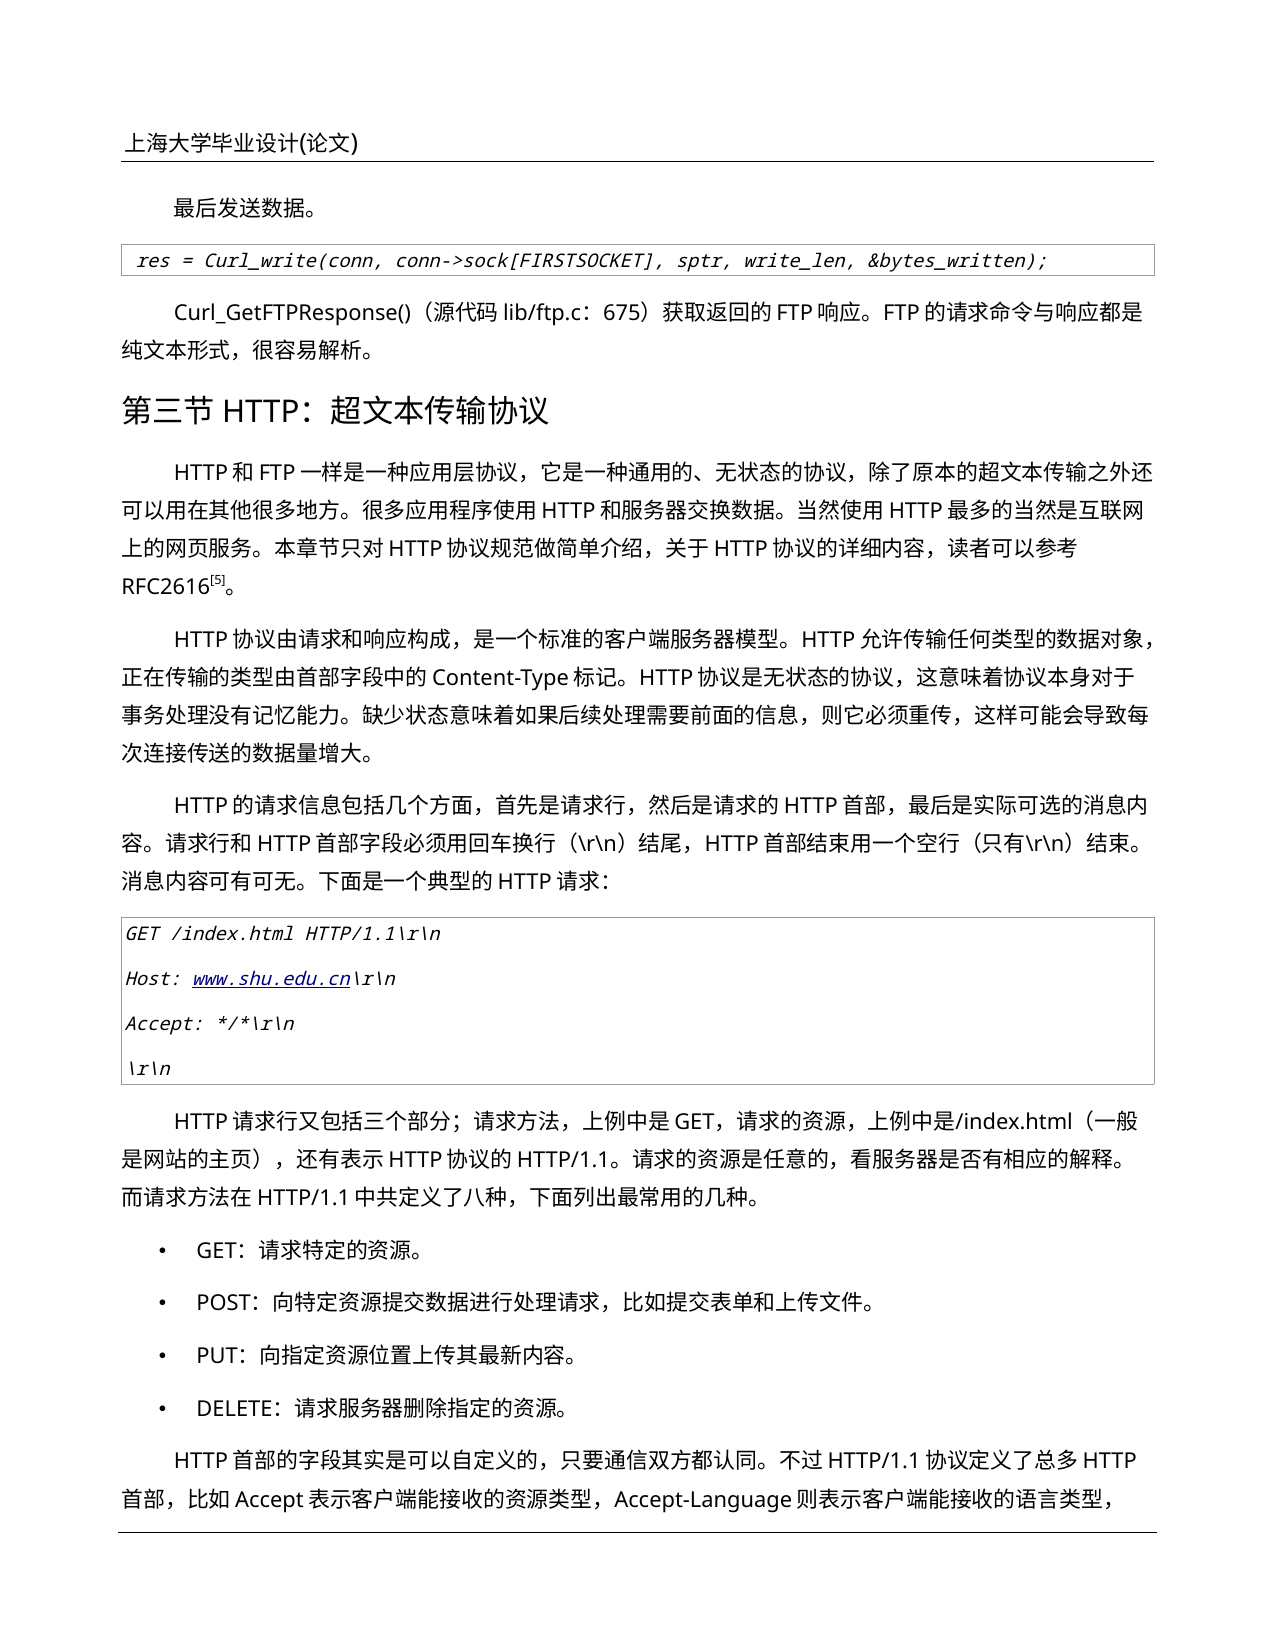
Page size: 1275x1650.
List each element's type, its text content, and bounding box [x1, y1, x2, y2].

text GET /index.html HTTP/1.1\r\n [122, 918, 1154, 946]
text HTTP的请求信息包括几个方面，首先是请求行，然后是请求的HTTP首部，最后是实际可选的消息内容。请求行和HTTP首部字段必须用回车换行（\r\n）结尾，HTTP首部结束用一个空行（只有\r\n）结束。消息内容可有可无。下面是一个典型的HTTP请求： [121, 788, 1154, 896]
text 最后发送数据。 [121, 191, 1154, 223]
text HTTP协议由请求和响应构成，是一个标准的客户端服务器模型。HTTP允许传输任何类型的数据对象，正在传输的类型由首部字段中的Content-Type标记。HTTP协议是无状态的协议，这意味着协议本身对于事务处理没有记忆能力。缺少状态意味着如果后续处理需要前面的信息，则它必须重传，这样可能会导致每次连接传送的数据量增大。 [121, 622, 1154, 767]
text Curl_GetFTPResponse()（源代码lib/ftp.c：675）获取返回的FTP响应。FTP的请求命令与响应都是纯文本形式，很容易解析。 [121, 295, 1154, 365]
text HTTP和FTP一样是一种应用层协议，它是一种通用的、无状态的协议，除了原本的超文本传输之外还可以用在其他很多地方。很多应用程序使用HTTP和服务器交换数据。当然使用HTTP最多的当然是互联网上的网页服务。本章节只对HTTP协议规范做简单介绍，关于HTTP协议的详细内容，读者可以参考RFC2616[5]。 [121, 455, 1154, 601]
text \r\n [122, 1052, 1154, 1084]
list PUT：向指定资源位置上传其最新内容。 [159, 1338, 1154, 1370]
text Accept: */*\r\n [122, 1007, 1154, 1036]
list DELETE：请求服务器删除指定的资源。 [159, 1391, 1154, 1423]
text Host: www.shu.edu.cn\r\n [122, 962, 1154, 991]
text res = Curl_write(conn, conn->sock[FIRSTSOCKET], sptr, write_len, &bytes_written); [122, 245, 1154, 275]
text HTTP首部的字段其实是可以自定义的，只要通信双方都认同。不过HTTP/1.1协议定义了总多HTTP首部，比如Accept表示客户端能接收的资源类型，Accept-Language则表示客户端能接收的语言类型， [121, 1443, 1154, 1513]
list POST：向特定资源提交数据进行处理请求，比如提交表单和上传文件。 [159, 1285, 1154, 1317]
text 第三节 HTTP：超文本传输协议 [121, 386, 1154, 431]
list GET：请求特定的资源。 [159, 1233, 1154, 1264]
text HTTP请求行又包括三个部分；请求方法，上例中是GET，请求的资源，上例中是/index.html（一般是网站的主页），还有表示HTTP协议的HTTP/1.1。请求的资源是任意的，看服务器是否有相应的解释。而请求方法在HTTP/1.1中共定义了八种，下面列出最常用的几种。 [121, 1104, 1154, 1212]
